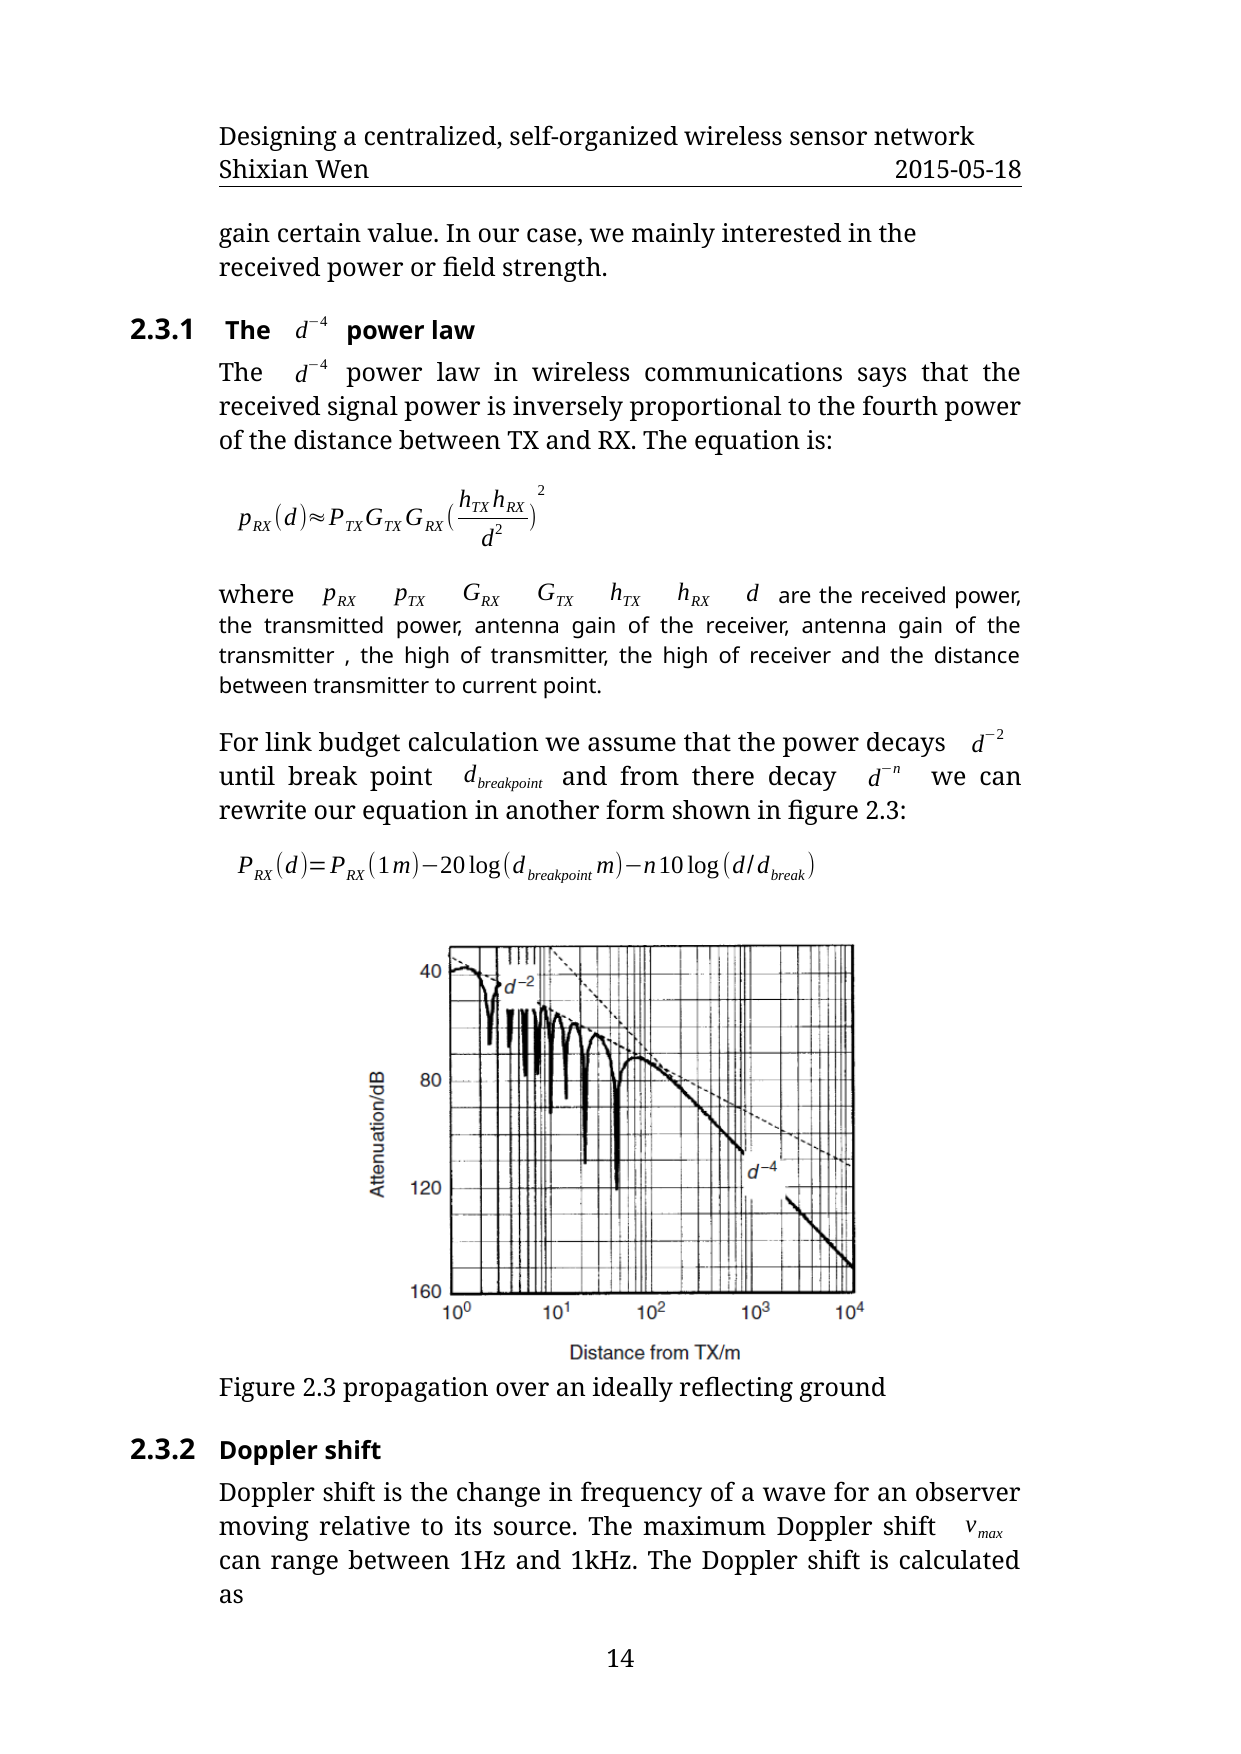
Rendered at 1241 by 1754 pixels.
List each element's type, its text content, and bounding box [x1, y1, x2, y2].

subtitle Doppler shift [130, 1429, 1022, 1467]
subtitle The power law [130, 309, 1022, 348]
text where are the received power, the transmitted power, antenna gain of the receiver, antenna gain of the transmitter , the high of transmitter, the high of receiver and the distance between transmitter to current point. [218, 576, 1022, 700]
text Figure 2.3 propagation over an ideally reflecting ground [218, 908, 1022, 1404]
text For link budget calculation we assume that the power decays until break point and from there decay we can rewrite our equation in another form shown in figure 2.3: [218, 724, 1022, 827]
picture [353, 907, 888, 1370]
text The power law in wireless communications says that the received signal power is inversely proportional to the fourth power of the distance between TX and RX. The equation is: [218, 355, 1022, 457]
text Doppler shift is the change in frequency of a wave for an observer moving relative to its source. The maximum Doppler shift can range between 1Hz and 1kHz. The Doppler shift is calculated as [218, 1474, 1022, 1611]
text gain certain value. In our case, we mainly interested in the received power or field strength. [218, 216, 1022, 284]
